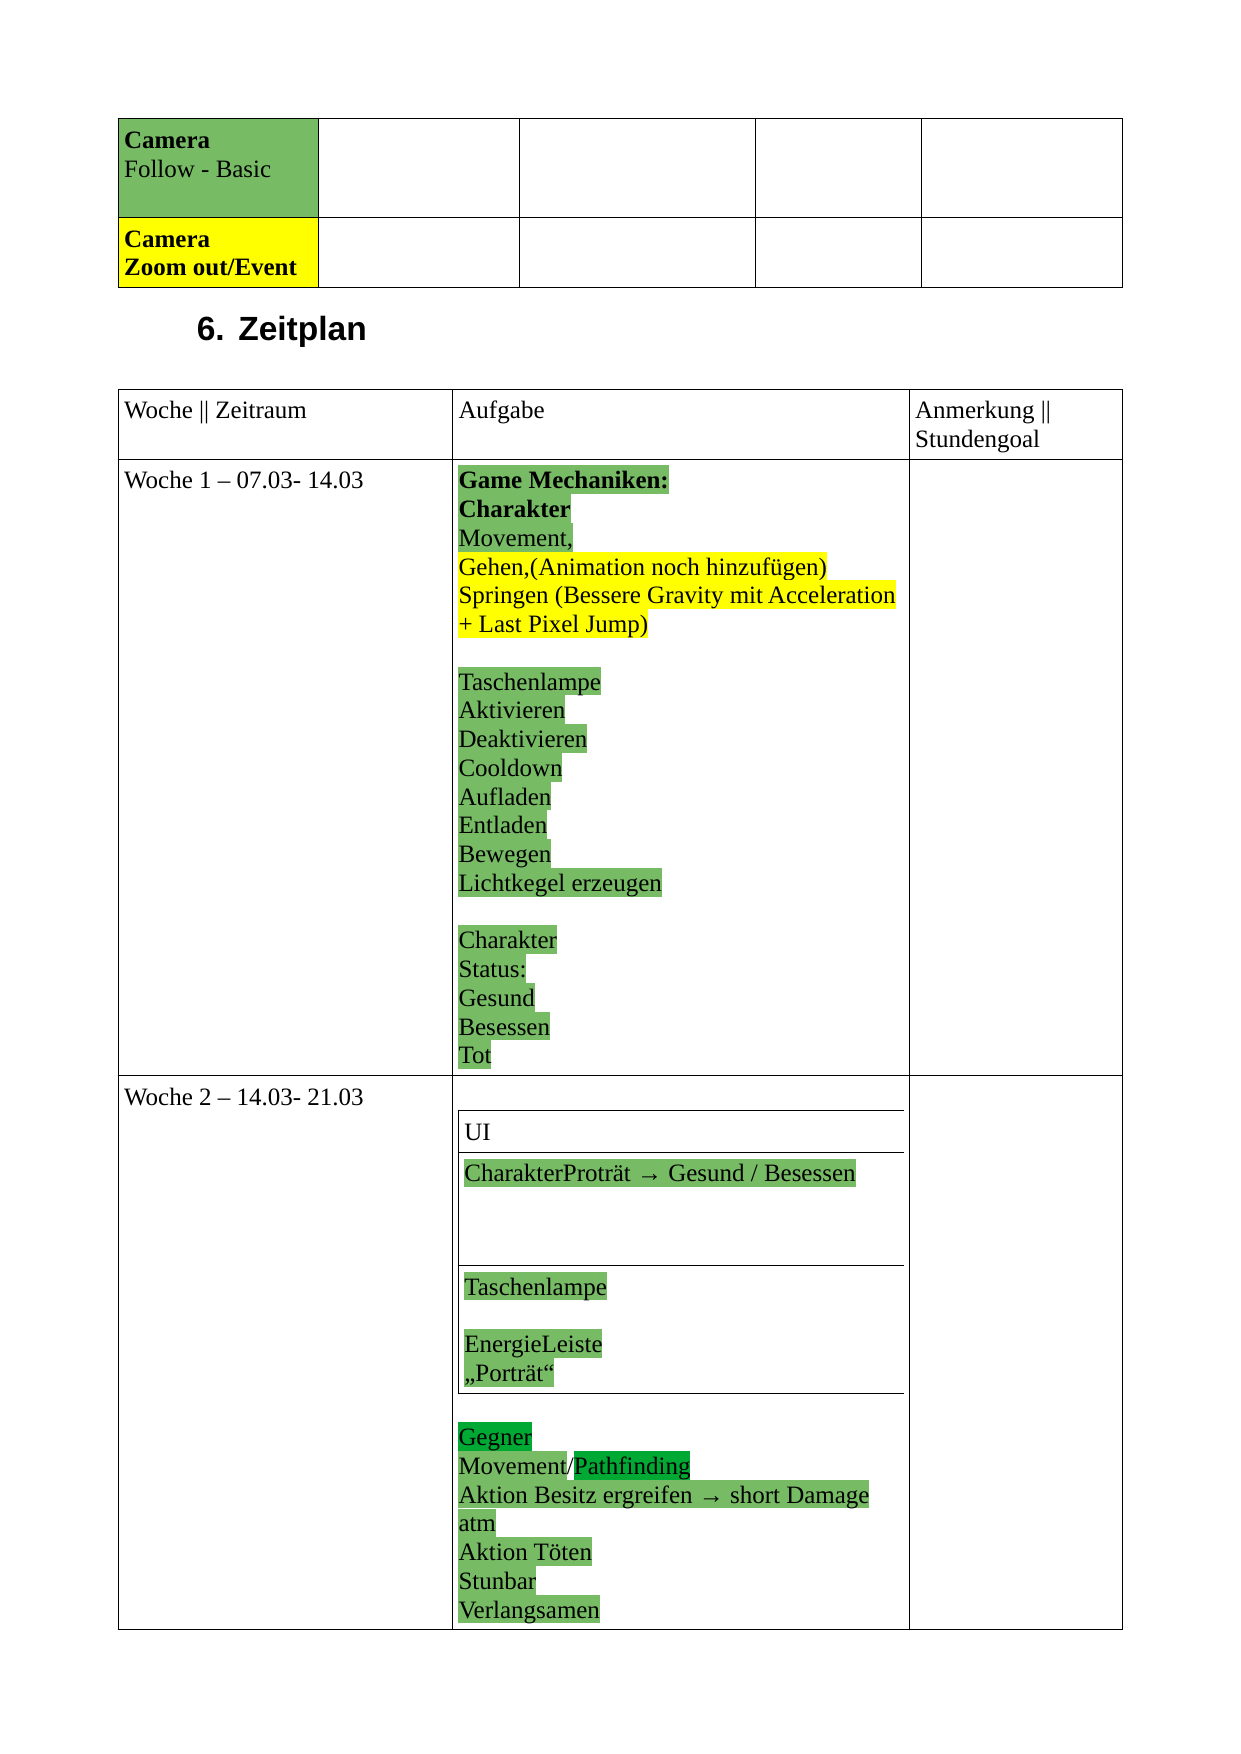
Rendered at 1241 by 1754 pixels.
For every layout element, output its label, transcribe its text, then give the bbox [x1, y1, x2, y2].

subtitle Zeitplan [197, 309, 1122, 347]
table_cell Camera Zoom out/Event [119, 218, 318, 287]
table_cell [922, 119, 1122, 217]
table_header Aufgabe [453, 390, 909, 459]
table_cell [319, 218, 519, 287]
table_header Anmerkung || Stundengoal [910, 390, 1122, 459]
table_header UI [459, 1111, 903, 1152]
table_cell [756, 119, 921, 217]
table_cell [922, 218, 1122, 287]
table_cell [319, 119, 519, 217]
table_cell Woche 1 – 07.03- 14.03 [119, 460, 452, 1075]
table_cell CharakterProträt → Gesund / Besessen [459, 1153, 903, 1265]
table_cell [520, 119, 755, 217]
table_cell Taschenlampe EnergieLeiste „Porträt“ [459, 1266, 903, 1392]
table_cell [520, 218, 755, 287]
table_cell Camera Follow - Basic [119, 119, 318, 217]
table_cell Game Mechaniken: Charakter Movement, Gehen,(Animation noch hinzufügen) Springen (Bessere Gravity mit Acceleration + Last Pixel Jump) Taschenlampe Aktivieren Deaktivieren Cooldown Aufladen Entladen Bewegen Lichtkegel erzeugen Charakter Status: Gesund Besessen Tot [453, 460, 909, 1075]
table_header Woche || Zeitraum [119, 390, 452, 459]
table_cell Gegner Movement/Pathfinding Aktion Besitz ergreifen → short Damage atm Aktion Töten Stunbar Verlangsamen [453, 1076, 909, 1629]
table_cell [910, 460, 1122, 1075]
table_cell [756, 218, 921, 287]
table_cell Woche 2 – 14.03- 21.03 [119, 1076, 452, 1629]
table_cell [910, 1076, 1122, 1629]
